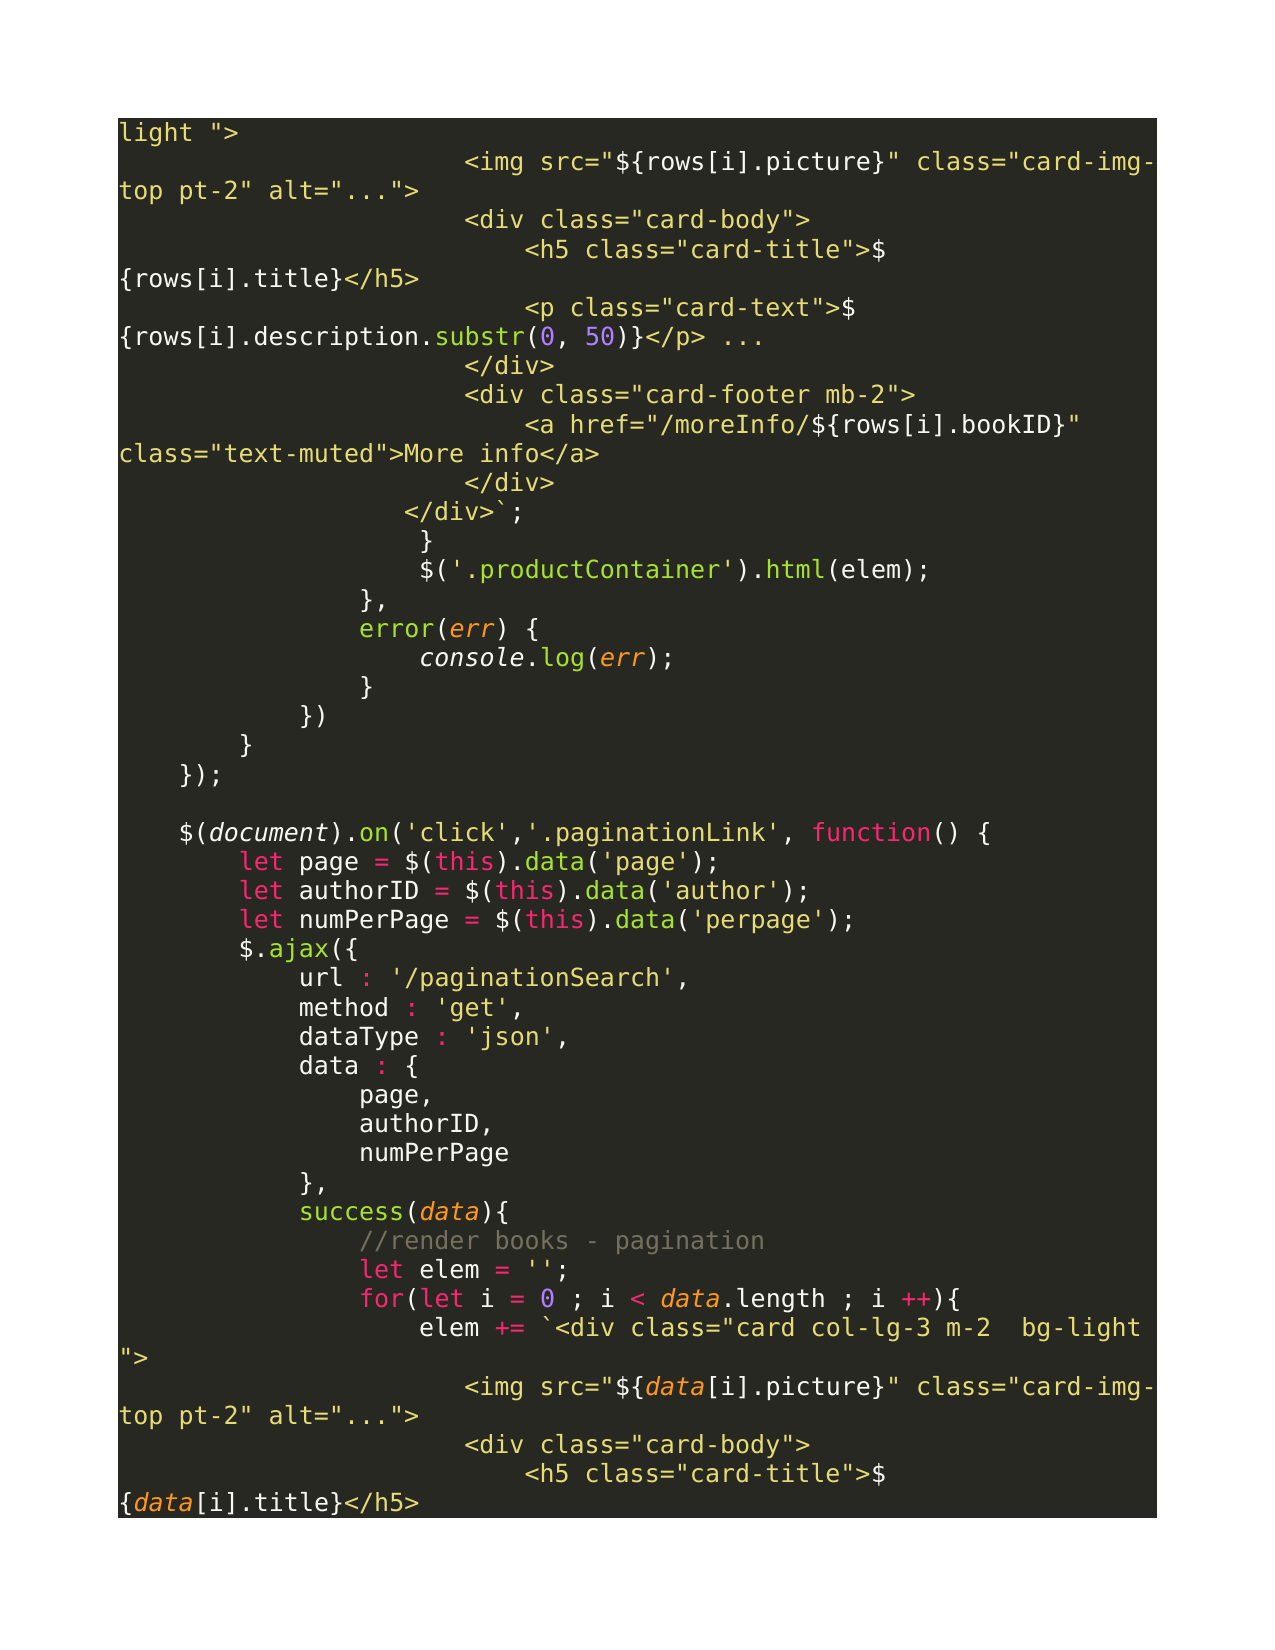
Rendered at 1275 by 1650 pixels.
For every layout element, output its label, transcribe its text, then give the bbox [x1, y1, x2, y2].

text light "> <img src="${rows[i].picture}" class="card-img-top pt-2" alt="..."> <div class="card-body"> <h5 class="card-title">${rows[i].title}</h5> <p class="card-text">${rows[i].description.substr(0, 50)}</p> ... </div> <div class="card-footer mb-2"> <a href="/moreInfo/${rows[i].bookID}" class="text-muted">More info</a> </div> </div>`; } $('.productContainer').html(elem); }, error(err) { console.log(err); } }) } }); $(document).on('click','.paginationLink', function() { let page = $(this).data('page'); let authorID = $(this).data('author'); let numPerPage = $(this).data('perpage'); $.ajax({ url : '/paginationSearch', method : 'get', dataType : 'json', data : { page, authorID, numPerPage }, success(data){ //render books - pagination let elem = ''; for(let i = 0 ; i < data.length ; i ++){ elem += `<div class="card col-lg-3 m-2 bg-light "> <img src="${data[i].picture}" class="card-img-top pt-2" alt="..."> <div class="card-body"> <h5 class="card-title">${data[i].title}</h5> [118, 118, 1157, 1518]
